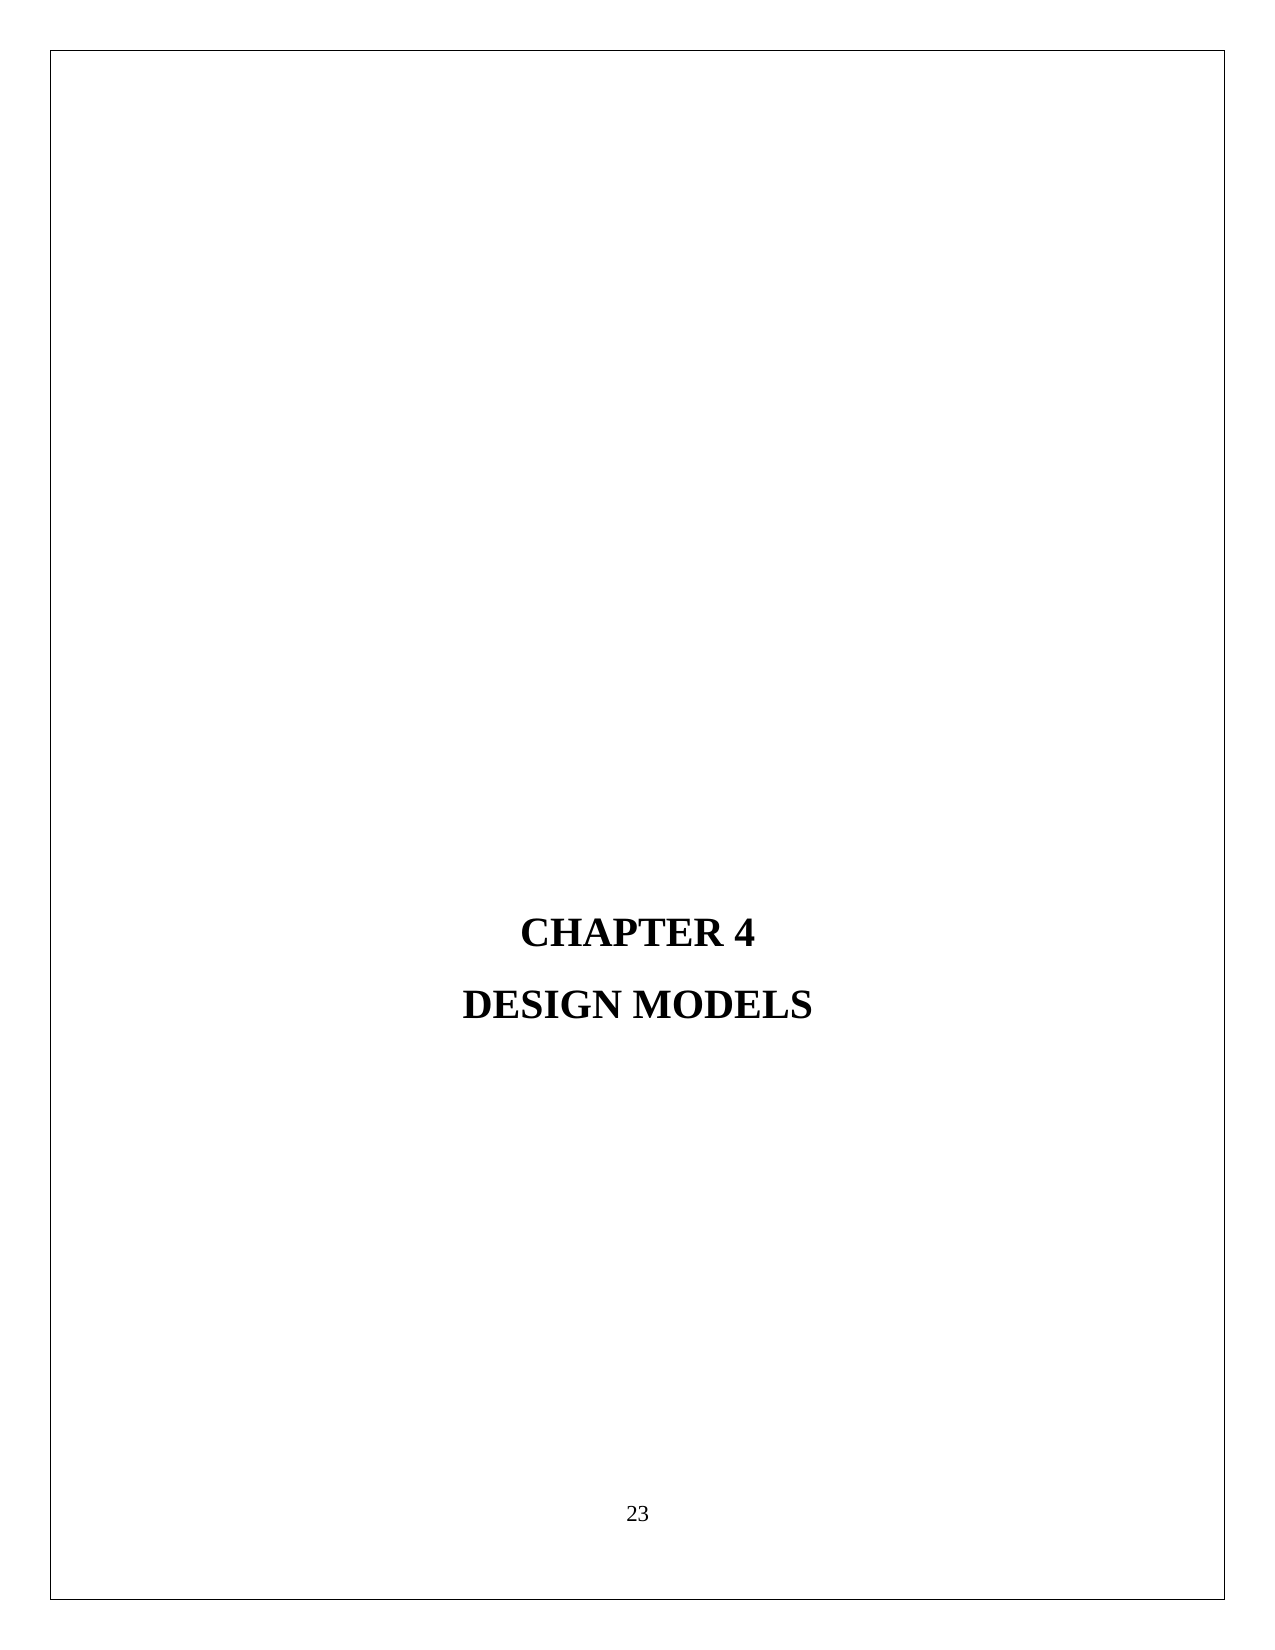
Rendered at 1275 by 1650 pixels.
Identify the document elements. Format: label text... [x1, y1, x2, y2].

subtitle CHAPTER 4 [150, 907, 1125, 955]
subtitle DESIGN MODELS [150, 979, 1125, 1027]
